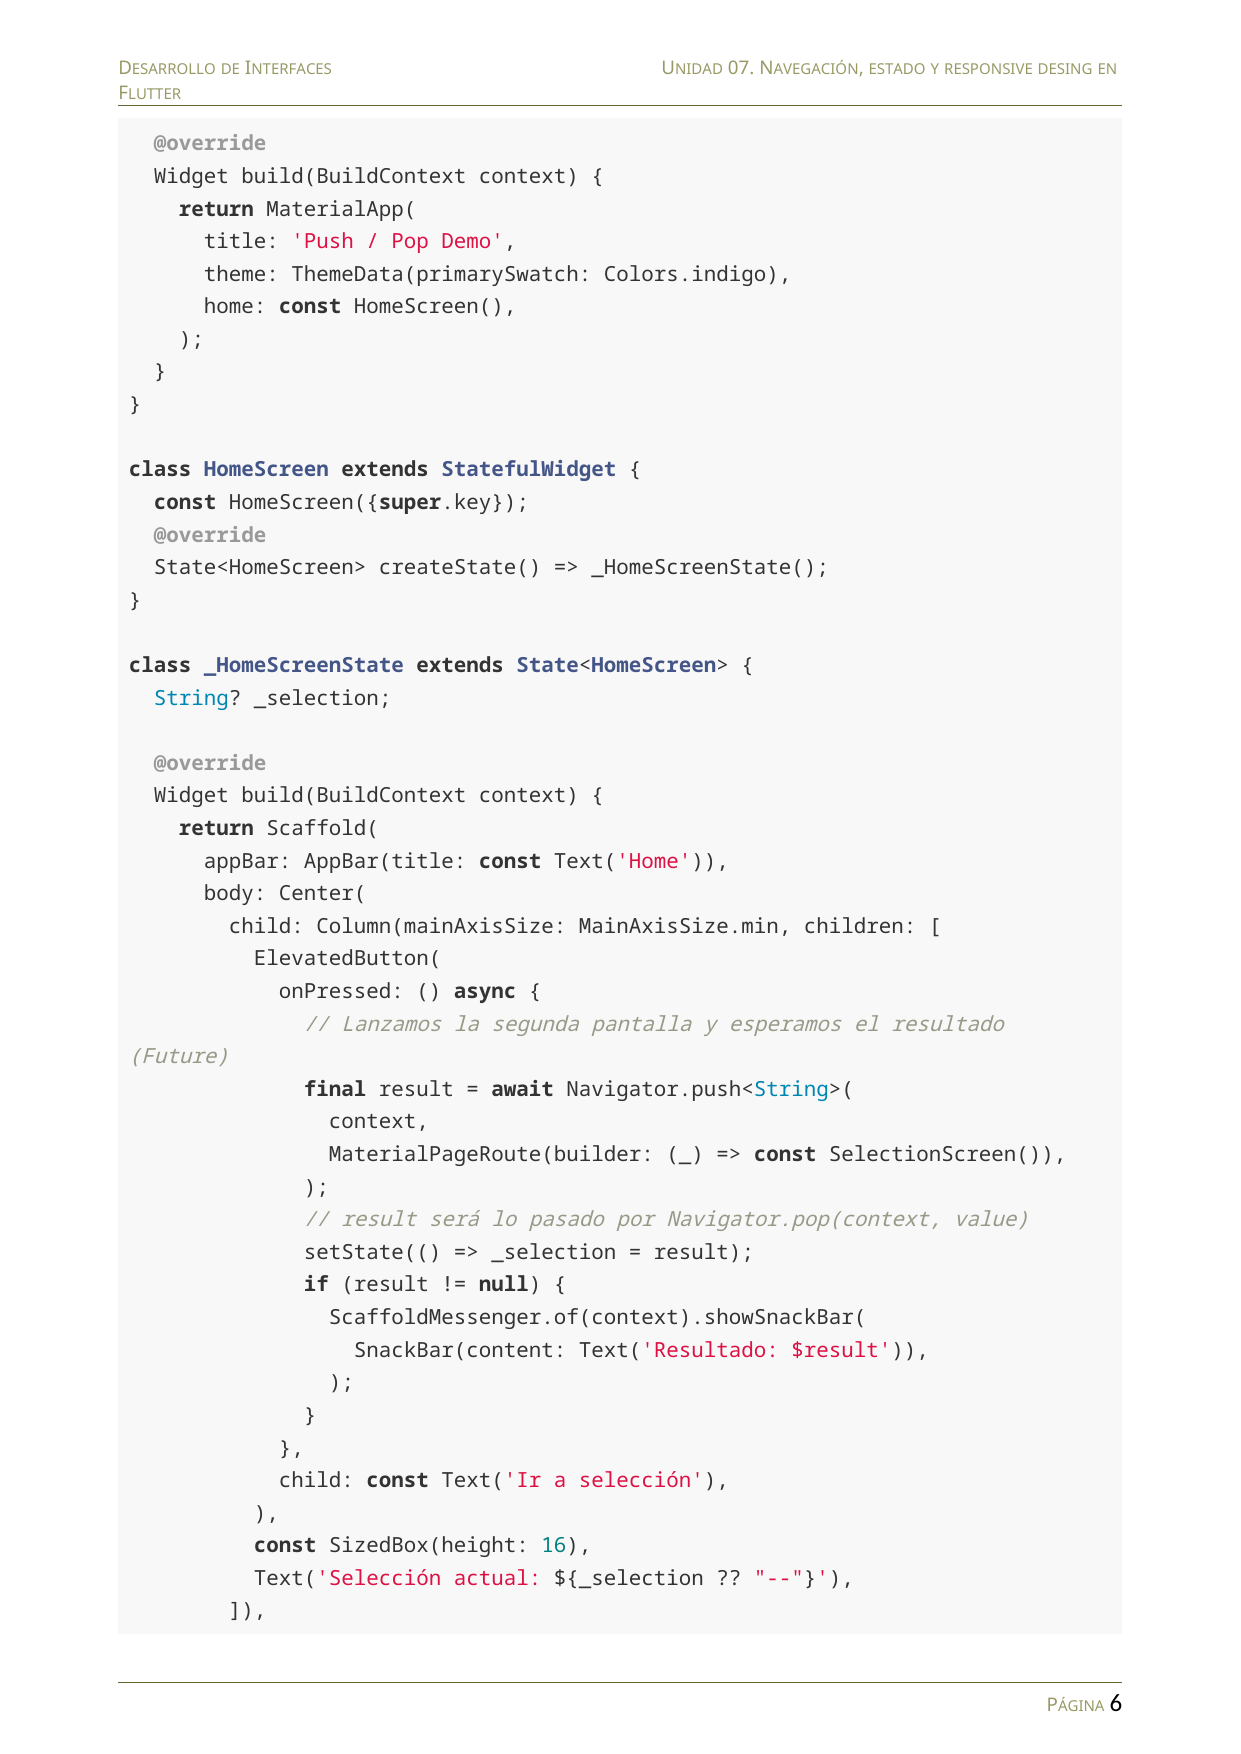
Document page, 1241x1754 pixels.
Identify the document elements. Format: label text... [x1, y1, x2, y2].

table_header @override Widget build(BuildContext context) { return MaterialApp( title: 'Push / Pop Demo', theme: ThemeData(primarySwatch: Colors.indigo), home: const HomeScreen(), ); } } class HomeScreen extends StatefulWidget { const HomeScreen({super.key}); @override State<HomeScreen> createState() => _HomeScreenState(); } class _HomeScreenState extends State<HomeScreen> { String? _selection; @override Widget build(BuildContext context) { return Scaffold( appBar: AppBar(title: const Text('Home')), body: Center( child: Column(mainAxisSize: MainAxisSize.min, children: [ ElevatedButton( onPressed: () async { // Lanzamos la segunda pantalla y esperamos el resultado (Future) final result = await Navigator.push<String>( context, MaterialPageRoute(builder: (_) => const SelectionScreen()), ); // result será lo pasado por Navigator.pop(context, value) setState(() => _selection = result); if (result != null) { ScaffoldMessenger.of(context).showSnackBar( SnackBar(content: Text('Resultado: $result')), ); } }, child: const Text('Ir a selección'), ), const SizedBox(height: 16), Text('Selección actual: ${_selection ?? "--"}'), ]), [118, 118, 1122, 1634]
